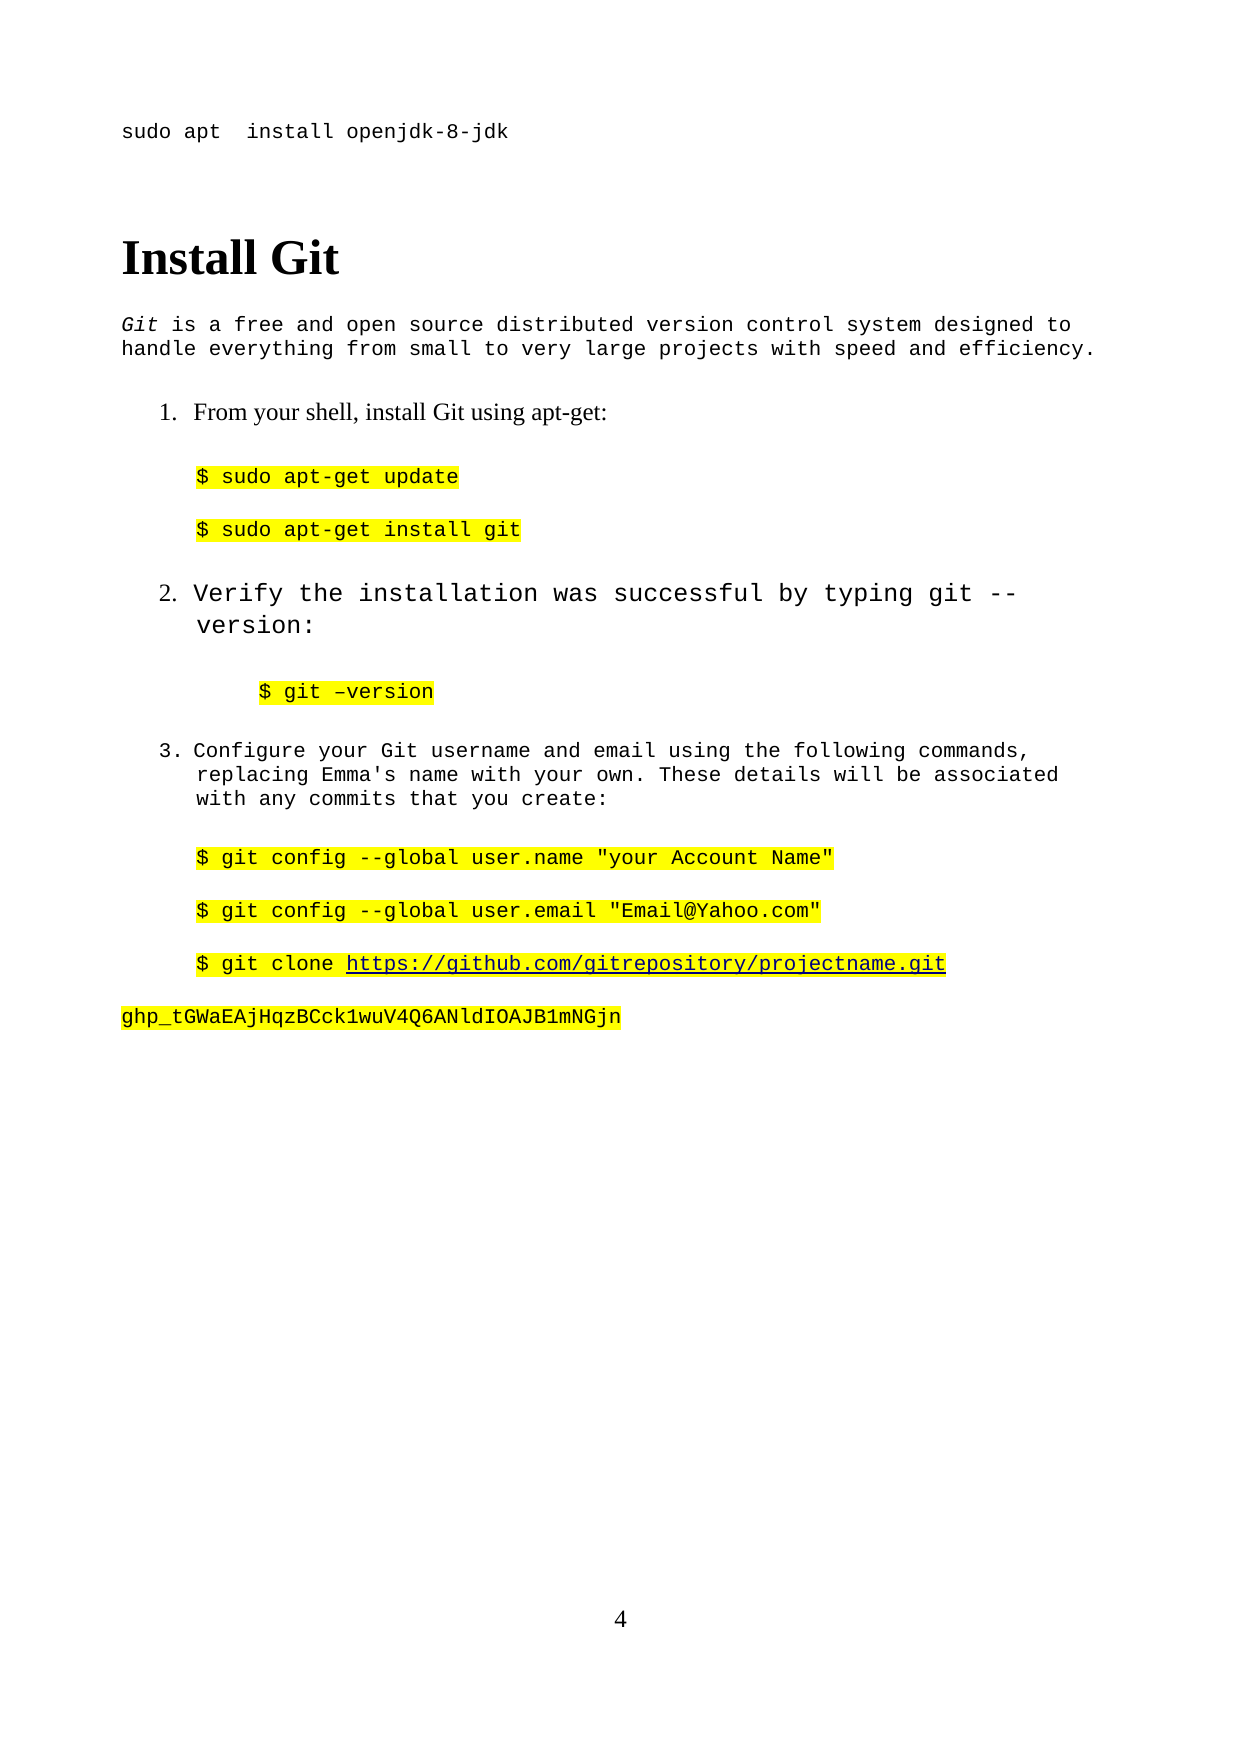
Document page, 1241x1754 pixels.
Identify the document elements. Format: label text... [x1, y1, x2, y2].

subtitle Install Git [118, 224, 1122, 285]
text $ sudo apt-get install git [118, 516, 1122, 546]
list Verify the installation was successful by typing git --version: [156, 575, 1122, 644]
text $ git config --global user.name "your Account Name" [118, 844, 1122, 870]
text 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 [118, 1003, 1122, 1030]
text $ git –version [118, 678, 1122, 708]
text $ git clone https://github.com/gitrepository/projectname.git [118, 950, 1122, 977]
text Git is a free and open source distributed version control system designed to handle everything from small to very large projects with speed and efficiency. [118, 311, 1122, 365]
text $ sudo apt-get update [118, 463, 1122, 489]
text sudo apt install openjdk-8-jdk [118, 118, 1122, 145]
text $ git config --global user.email "Email@Yahoo.com" [118, 897, 1122, 923]
list Configure your Git username and email using the following commands, replacing Emma's name with your own. These details will be associated with any commits that you create: [156, 737, 1122, 814]
list From your shell, install Git using apt-get: [156, 394, 1122, 429]
